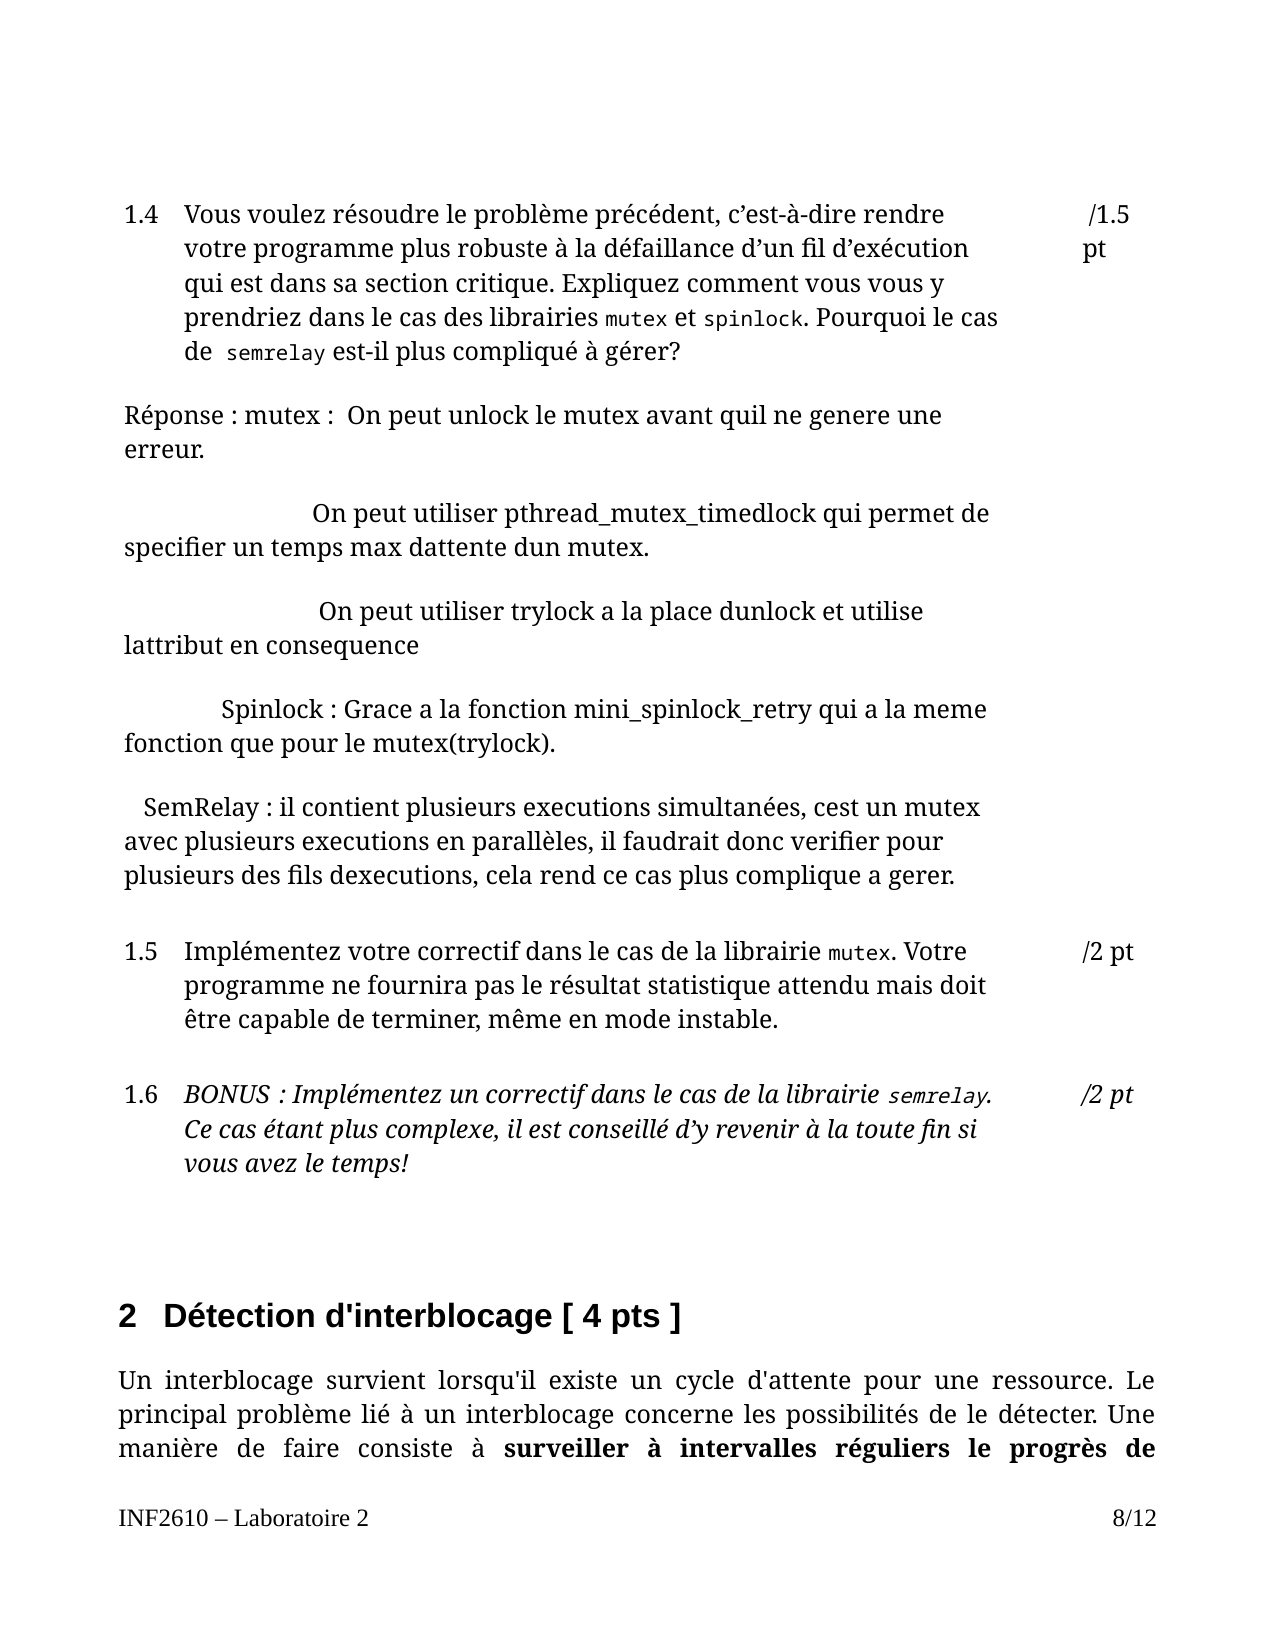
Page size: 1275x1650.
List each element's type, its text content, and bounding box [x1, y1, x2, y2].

subtitle Détection d'interblocage [ 4 pts ] [118, 1296, 1157, 1335]
table_cell [1007, 1056, 1076, 1200]
table_cell /2 pt [1076, 1056, 1157, 1200]
table_cell [1007, 913, 1076, 1056]
table_cell /1.5 pt [1076, 176, 1157, 913]
table_cell BONUS : Implémentez un correctif dans le cas de la librairie semrelay. Ce cas étant plus complexe, il est conseillé d’y revenir à la toute fin si vous avez le temps! [118, 1056, 1007, 1200]
text Un interblocage survient lorsqu'il existe un cycle d'attente pour une ressource. Le principal problème lié à un interblocage concerne les possibilités de le détecter. Une manière de faire consiste à surveiller à intervalles réguliers le progrès de [118, 1362, 1157, 1464]
table_cell [1007, 176, 1076, 913]
table_cell /2 pt [1076, 913, 1157, 1056]
table_cell Vous voulez résoudre le problème précédent, c’est-à-dire rendre votre programme plus robuste à la défaillance d’un fil d’exécution qui est dans sa section critique. Expliquez comment vous vous y prendriez dans le cas des librairies mutex et spinlock. Pourquoi le cas de semrelay est-il plus compliqué à gérer? Réponse : mutex : On peut unlock le mutex avant quil ne genere une erreur. On peut utiliser pthread_mutex_timedlock qui permet de specifier un temps max dattente dun mutex. On peut utiliser trylock a la place dunlock et utilise lattribut en consequence Spinlock : Grace a la fonction mini_spinlock_retry qui a la meme fonction que pour le mutex(trylock). SemRelay : il contient plusieurs executions simultanées, cest un mutex avec plusieurs executions en parallèles, il faudrait donc verifier pour plusieurs des fils dexecutions, cela rend ce cas plus complique a gerer. [118, 176, 1007, 913]
table_cell Implémentez votre correctif dans le cas de la librairie mutex. Votre programme ne fournira pas le résultat statistique attendu mais doit être capable de terminer, même en mode instable. [118, 913, 1007, 1056]
